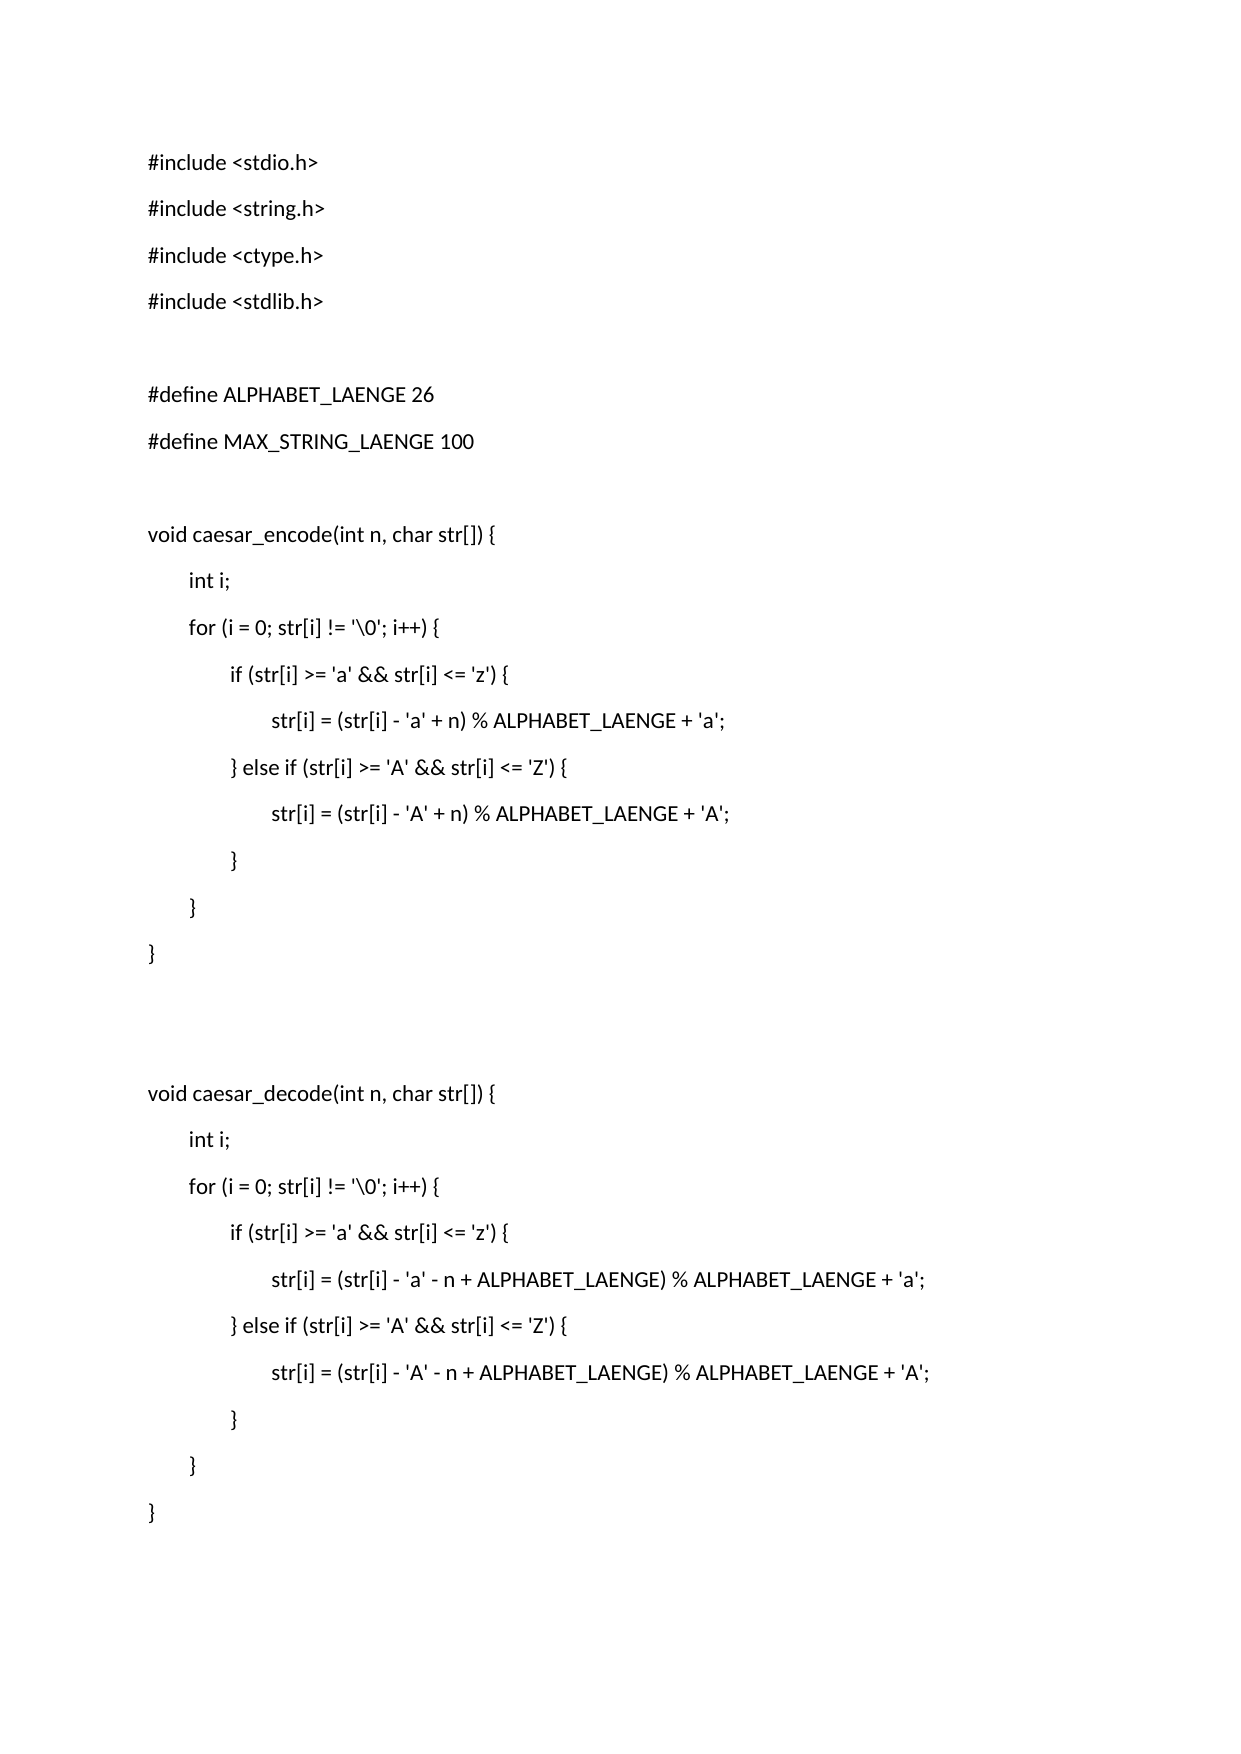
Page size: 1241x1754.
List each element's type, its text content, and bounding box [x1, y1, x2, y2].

text } else if (str[i] >= 'A' && str[i] <= 'Z') { [148, 753, 1093, 781]
text str[i] = (str[i] - 'A' - n + ALPHABET_LAENGE) % ALPHABET_LAENGE + 'A'; [148, 1358, 1093, 1386]
text str[i] = (str[i] - 'A' + n) % ALPHABET_LAENGE + 'A'; [148, 799, 1093, 827]
text } [148, 846, 1093, 874]
text } else if (str[i] >= 'A' && str[i] <= 'Z') { [148, 1312, 1093, 1340]
text } [148, 1498, 1093, 1526]
text int i; [148, 1125, 1093, 1153]
text for (i = 0; str[i] != '\0'; i++) { [148, 613, 1093, 641]
text void caesar_decode(int n, char str[]) { [148, 1079, 1093, 1107]
text } [148, 939, 1093, 967]
text #define ALPHABET_LAENGE 26 [148, 380, 1093, 408]
text if (str[i] >= 'a' && str[i] <= 'z') { [148, 1218, 1093, 1247]
text for (i = 0; str[i] != '\0'; i++) { [148, 1172, 1093, 1200]
text } [148, 1451, 1093, 1479]
text #include <stdlib.h> [148, 287, 1093, 315]
text } [148, 1405, 1093, 1433]
text } [148, 893, 1093, 921]
text str[i] = (str[i] - 'a' + n) % ALPHABET_LAENGE + 'a'; [148, 706, 1093, 734]
text int i; [148, 567, 1093, 595]
text #include <ctype.h> [148, 241, 1093, 269]
text #include <string.h> [148, 194, 1093, 222]
text if (str[i] >= 'a' && str[i] <= 'z') { [148, 660, 1093, 688]
text #define MAX_STRING_LAENGE 100 [148, 427, 1093, 455]
text void caesar_encode(int n, char str[]) { [148, 520, 1093, 548]
text #include <stdio.h> [148, 148, 1093, 176]
text str[i] = (str[i] - 'a' - n + ALPHABET_LAENGE) % ALPHABET_LAENGE + 'a'; [148, 1265, 1093, 1293]
